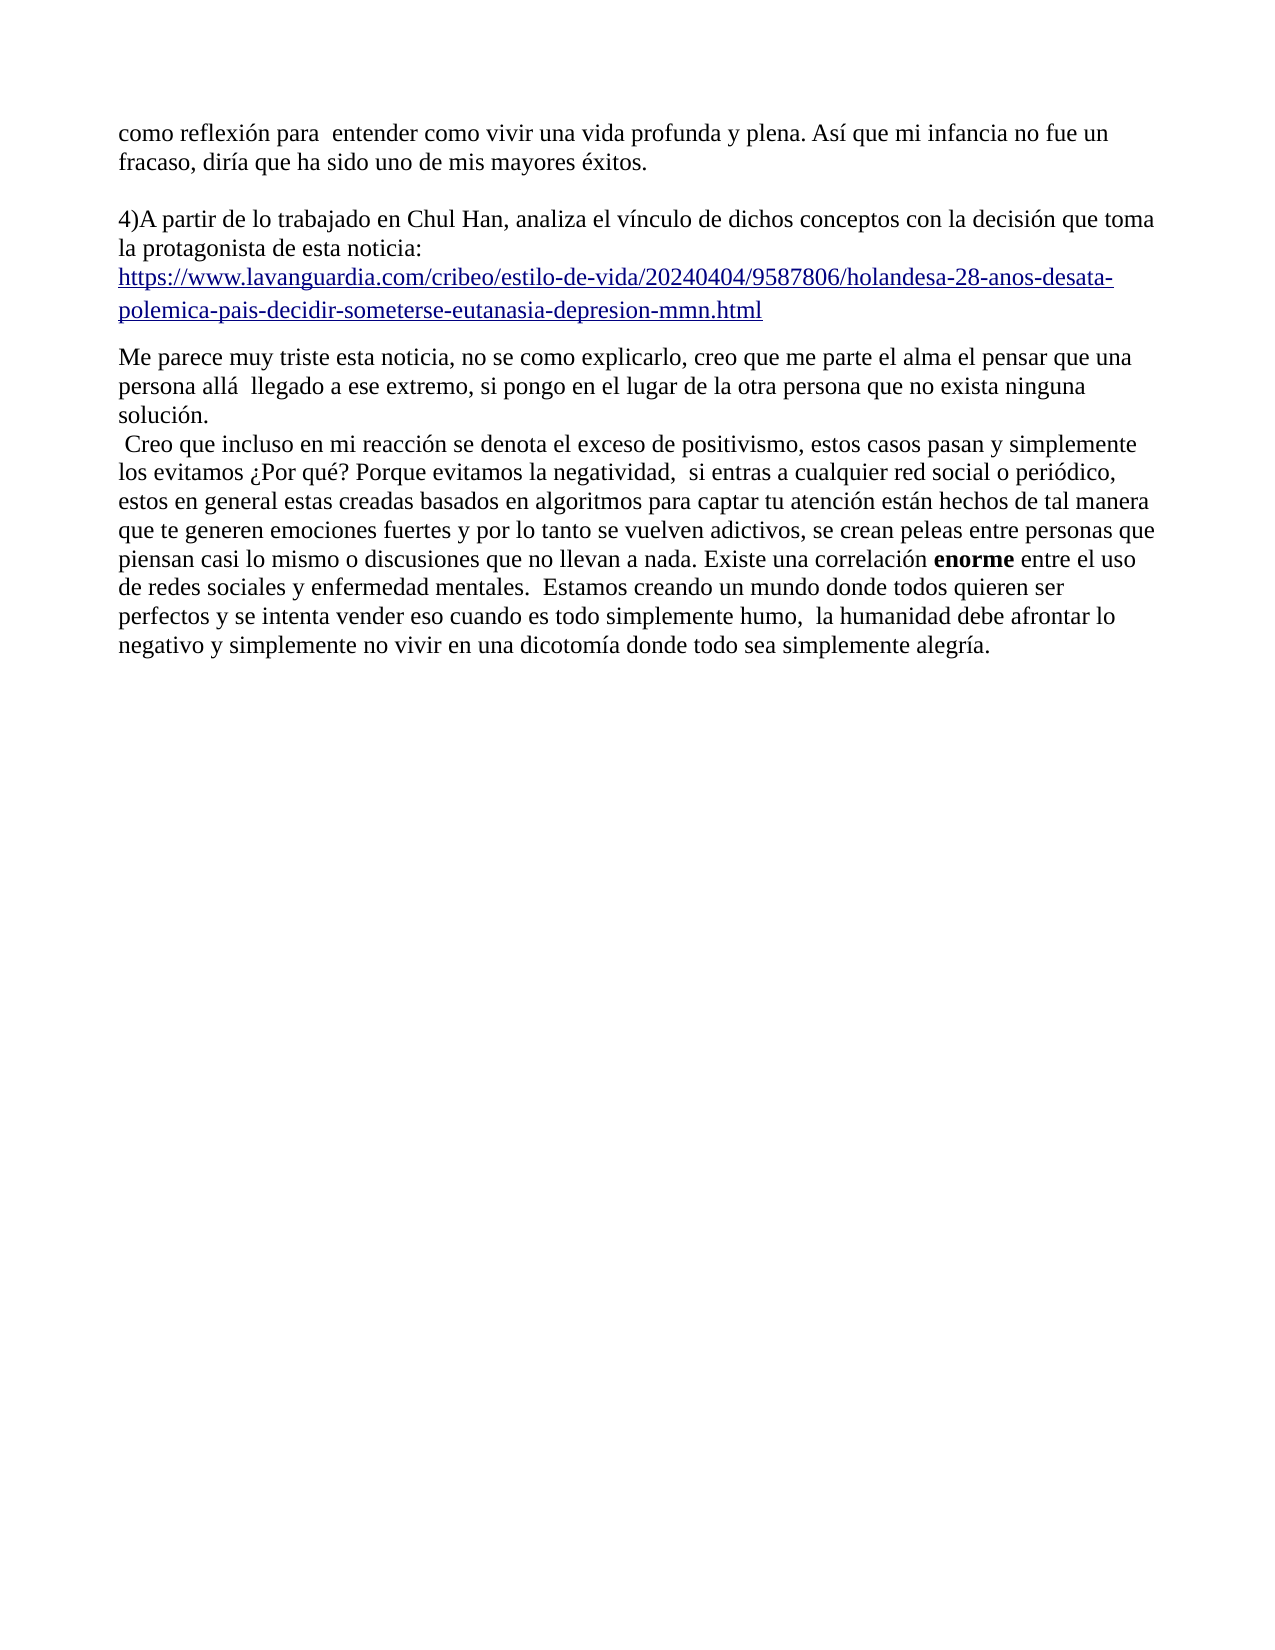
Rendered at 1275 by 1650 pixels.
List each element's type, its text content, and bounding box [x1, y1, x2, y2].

text Creo que incluso en mi reacción se denota el exceso de positivismo, estos casos pasan y simplemente los evitamos ¿Por qué? Porque evitamos la negatividad, si entras a cualquier red social o periódico, estos en general estas creadas basados en algoritmos para captar tu atención están hechos de tal manera que te generen emociones fuertes y por lo tanto se vuelven adictivos, se crean peleas entre personas que piensan casi lo mismo o discusiones que no llevan a nada. Existe una correlación enorme entre el uso de redes sociales y enfermedad mentales. Estamos creando un mundo donde todos quieren ser perfectos y se intenta vender eso cuando es todo simplemente humo, la humanidad debe afrontar lo negativo y simplemente no vivir en una dicotomía donde todo sea simplemente alegría. [118, 429, 1157, 659]
text como reflexión para entender como vivir una vida profunda y plena. Así que mi infancia no fue un fracaso, diría que ha sido uno de mis mayores éxitos. [118, 118, 1157, 176]
text 4)A partir de lo trabajado en Chul Han, analiza el vínculo de dichos conceptos con la decisión que toma la protagonista de esta noticia: [118, 204, 1157, 262]
text https://www.lavanguardia.com/cribeo/estilo-de-vida/20240404/9587806/holandesa-28-anos-desata-polemica-pais-decidir-someterse-eutanasia-depresion-mmn.html [118, 262, 1157, 324]
text Me parece muy triste esta noticia, no se como explicarlo, creo que me parte el alma el pensar que una persona allá llegado a ese extremo, si pongo en el lugar de la otra persona que no exista ninguna solución. [118, 342, 1157, 429]
